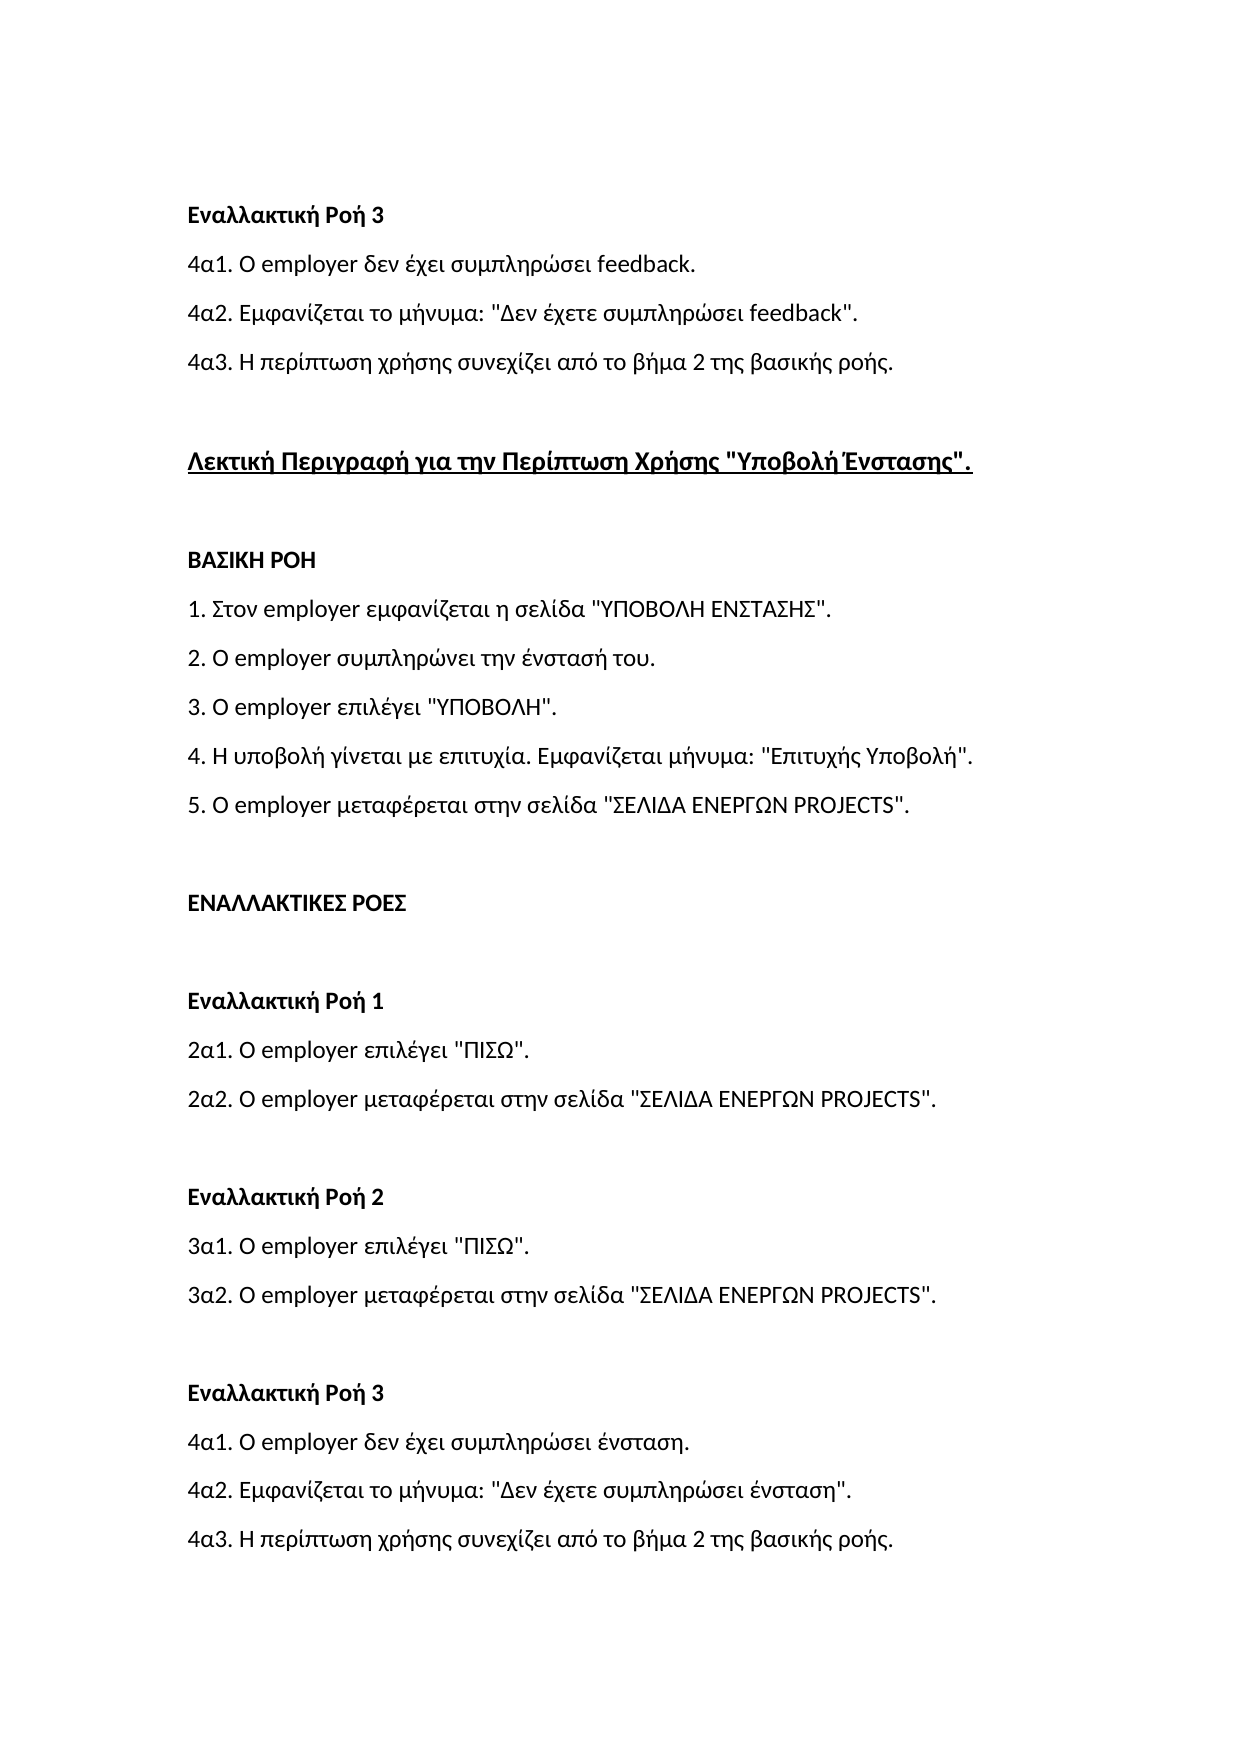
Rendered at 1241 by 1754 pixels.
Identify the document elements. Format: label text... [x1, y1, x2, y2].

text 3. O employer επιλέγει "ΥΠΟΒΟΛΗ". [187, 691, 1053, 722]
text 4α3. Η περίπτωση χρήσης συνεχίζει από το βήμα 2 της βασικής ροής. [187, 346, 1053, 376]
text 4α1. O employer δεν έχει συμπληρώσει feedback. [187, 248, 1053, 278]
text 2. O employer συμπληρώνει την ένστασή του. [187, 642, 1053, 673]
text 4α1. O employer δεν έχει συμπληρώσει ένσταση. [187, 1426, 1053, 1456]
text Εναλλακτική Ροή 1 [187, 985, 1053, 1016]
text 4α2. Εμφανίζεται το μήνυμα: "Δεν έχετε συμπληρώσει feedback". [187, 297, 1053, 327]
text 4α2. Εμφανίζεται το μήνυμα: "Δεν έχετε συμπληρώσει ένσταση". [187, 1474, 1053, 1505]
text Εναλλακτική Ροή 3 [187, 1377, 1053, 1407]
text 2α1. Ο employer επιλέγει "ΠΙΣΩ". [187, 1034, 1053, 1064]
text 4. Η υποβολή γίνεται με επιτυχία. Εμφανίζεται μήνυμα: "Επιτυχής Υποβολή". [187, 740, 1053, 771]
text 5. O employer μεταφέρεται στην σελίδα "ΣΕΛΙΔΑ ΕΝΕΡΓΩΝ PROJECTS". [187, 789, 1053, 820]
text 3α2. Ο employer μεταφέρεται στην σελίδα "ΣΕΛΙΔΑ ΕΝΕΡΓΩΝ PROJECTS". [187, 1279, 1053, 1309]
text ΕΝΑΛΛΑΚΤΙΚΕΣ ΡΟΕΣ [187, 887, 1053, 918]
text 2α2. Ο employer μεταφέρεται στην σελίδα "ΣΕΛΙΔΑ ΕΝΕΡΓΩΝ PROJECTS". [187, 1083, 1053, 1113]
text 4α3. Η περίπτωση χρήσης συνεχίζει από το βήμα 2 της βασικής ροής. [187, 1523, 1053, 1554]
text 3α1. Ο employer επιλέγει "ΠΙΣΩ". [187, 1230, 1053, 1260]
text 1. Στον employer εμφανίζεται η σελίδα "ΥΠΟΒΟΛΗ ΕΝΣΤΑΣΗΣ". [187, 593, 1053, 624]
text Εναλλακτική Ροή 3 [187, 199, 1053, 229]
text Λεκτική Περιγραφή για την Περίπτωση Χρήσης "Υποβολή Ένστασης". [187, 444, 1053, 477]
text Εναλλακτική Ροή 2 [187, 1181, 1053, 1211]
text ΒΑΣΙΚΗ ΡΟΗ [187, 544, 1053, 575]
